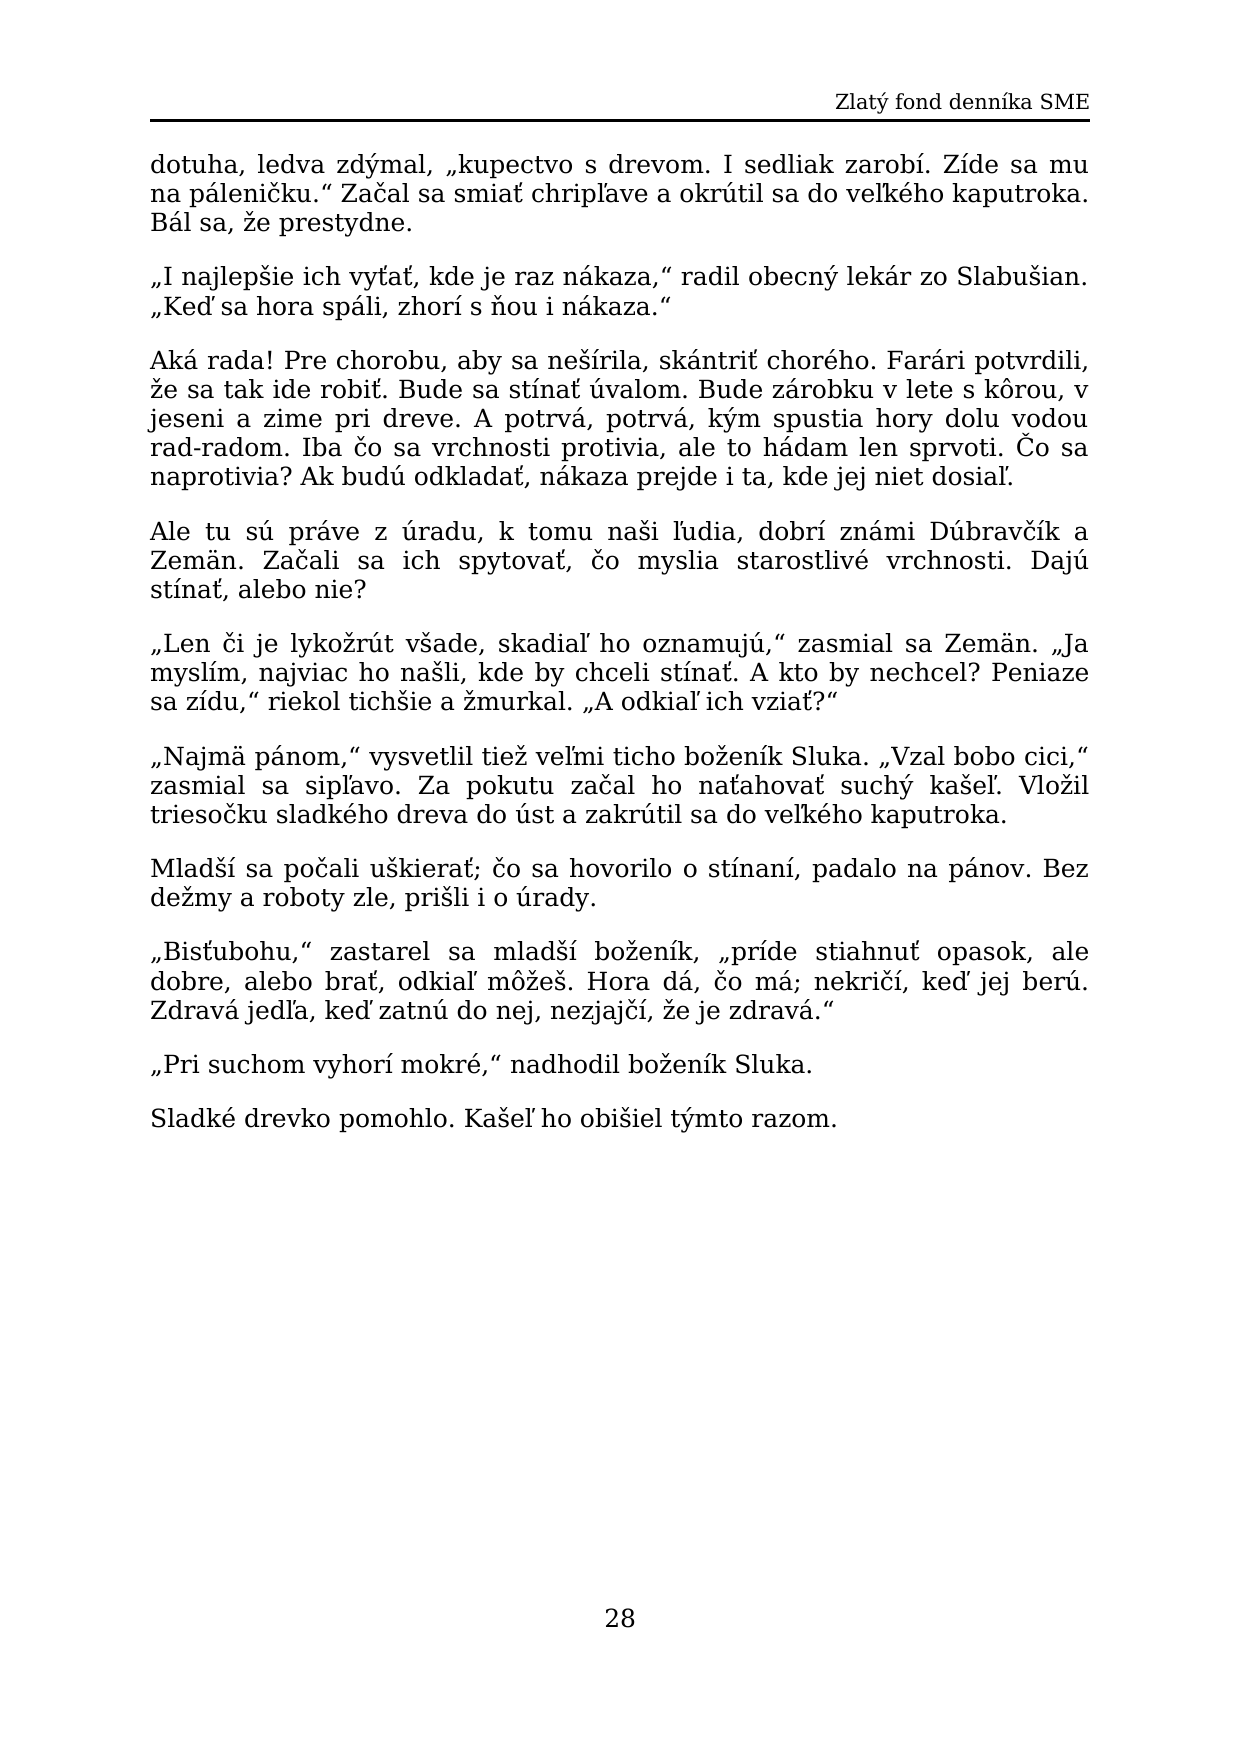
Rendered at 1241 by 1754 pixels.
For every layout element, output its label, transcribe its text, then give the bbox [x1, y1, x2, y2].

text Sladké drevko pomohlo. Kašeľ ho obišiel týmto razom. [150, 1104, 1090, 1133]
text Mladší sa počali uškierať; čo sa hovorilo o stínaní, padalo na pánov. Bez dežmy a roboty zle, prišli i o úrady. [150, 854, 1090, 912]
text „Najmä pánom,“ vysvetlil tiež veľmi ticho boženík Sluka. „Vzal bobo cici,“ zasmial sa sipľavo. Za pokutu začal ho naťahovať suchý kašeľ. Vložil triesočku sladkého dreva do úst a zakrútil sa do veľkého kaputroka. [150, 742, 1090, 829]
text „Bisťubohu,“ zastarel sa mladší boženík, „príde stiahnuť opasok, ale dobre, alebo brať, odkiaľ môžeš. Hora dá, čo má; nekričí, keď jej berú. Zdravá jedľa, keď zatnú do nej, nezjajčí, že je zdravá.“ [150, 937, 1090, 1025]
text Ale tu sú práve z úradu, k tomu naši ľudia, dobrí známi Dúbravčík a Zemän. Začali sa ich spytovať, čo myslia starostlivé vrchnosti. Dajú stínať, alebo nie? [150, 517, 1090, 604]
text „Pri suchom vyhorí mokré,“ nadhodil boženík Sluka. [150, 1050, 1090, 1079]
text dotuha, ledva zdýmal, „kupectvo s drevom. I sedliak zarobí. Zíde sa mu na páleničku.“ Začal sa smiať chripľave a okrútil sa do veľkého kaputroka. Bál sa, že prestydne. [150, 150, 1090, 237]
text Aká rada! Pre chorobu, aby sa nešírila, skántriť chorého. Farári potvrdili, že sa tak ide robiť. Bude sa stínať úvalom. Bude zárobku v lete s kôrou, v jeseni a zime pri dreve. A potrvá, potrvá, kým spustia hory dolu vodou rad-radom. Iba čo sa vrchnosti protivia, ale to hádam len sprvoti. Čo sa naprotivia? Ak budú odkladať, nákaza prejde i ta, kde jej niet dosiaľ. [150, 346, 1090, 492]
text „I najlepšie ich vyťať, kde je raz nákaza,“ radil obecný lekár zo Slabušian. „Keď sa hora spáli, zhorí s ňou i nákaza.“ [150, 262, 1090, 321]
text „Len či je lykožrút všade, skadiaľ ho oznamujú,“ zasmial sa Zemän. „Ja myslím, najviac ho našli, kde by chceli stínať. A kto by nechcel? Peniaze sa zídu,“ riekol tichšie a žmurkal. „A odkiaľ ich vziať?“ [150, 629, 1090, 717]
